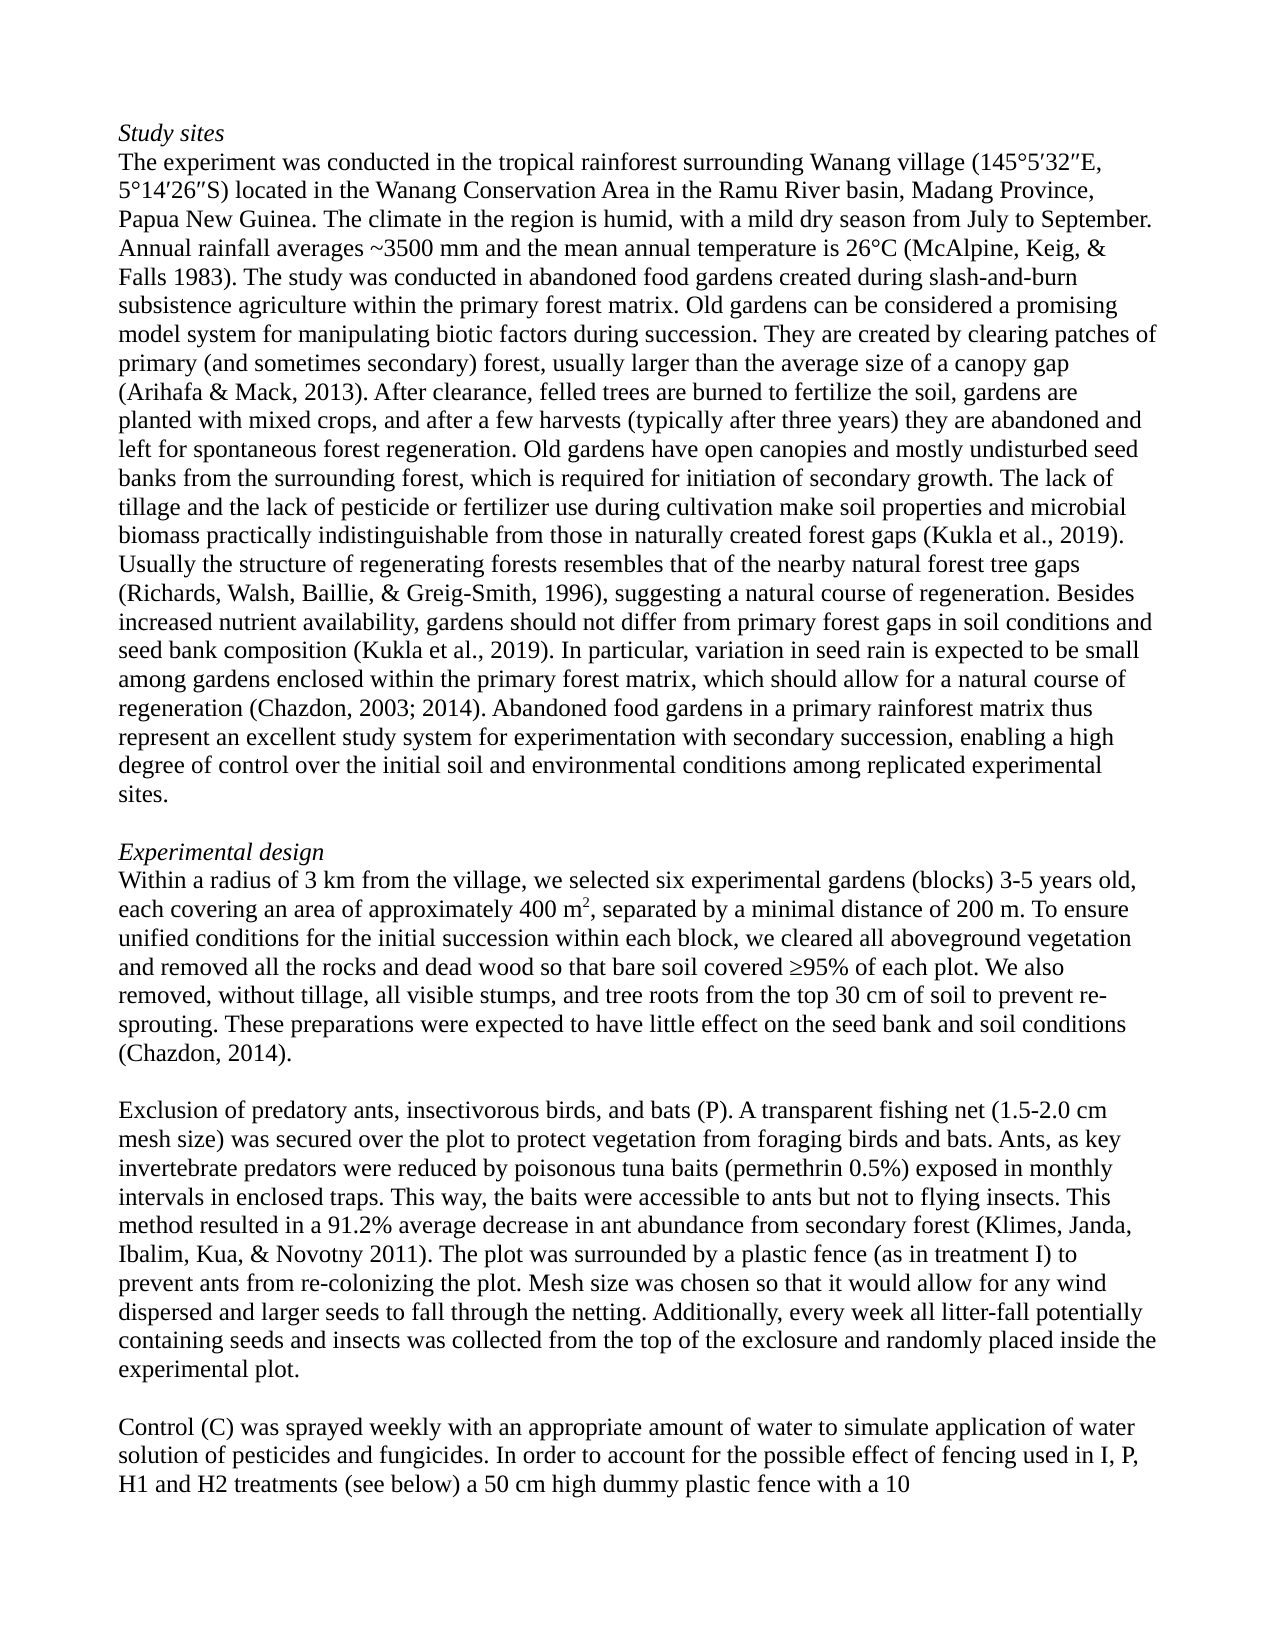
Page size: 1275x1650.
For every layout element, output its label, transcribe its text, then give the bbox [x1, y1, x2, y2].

text Experimental design [118, 837, 1157, 866]
text Exclusion of predatory ants, insectivorous birds, and bats (P). A transparent fishing net (1.5-2.0 cm mesh size) was secured over the plot to protect vegetation from foraging birds and bats. Ants, as key invertebrate predators were reduced by poisonous tuna baits (permethrin 0.5%) exposed in monthly intervals in enclosed traps. This way, the baits were accessible to ants but not to flying insects. This method resulted in a 91.2% average decrease in ant abundance from secondary forest (Klimes, Janda, Ibalim, Kua, & Novotny 2011). The plot was surrounded by a plastic fence (as in treatment I) to prevent ants from re-colonizing the plot. Mesh size was chosen so that it would allow for any wind dispersed and larger seeds to fall through the netting. Additionally, every week all litter-fall potentially containing seeds and insects was collected from the top of the exclosure and randomly placed inside the experimental plot. [118, 1096, 1157, 1383]
text Study sites [118, 118, 1157, 147]
text The experiment was conducted in the tropical rainforest surrounding Wanang village (145°5′32″E, 5°14′26″S) located in the Wanang Conservation Area in the Ramu River basin, Madang Province, Papua New Guinea. The climate in the region is humid, with a mild dry season from July to September. Annual rainfall averages ~3500 mm and the mean annual temperature is 26°C (McAlpine, Keig, & Falls 1983). The study was conducted in abandoned food gardens created during slash-and-burn subsistence agriculture within the primary forest matrix. Old gardens can be considered a promising model system for manipulating biotic factors during succession. They are created by clearing patches of primary (and sometimes secondary) forest, usually larger than the average size of a canopy gap (Arihafa & Mack, 2013). After clearance, felled trees are burned to fertilize the soil, gardens are planted with mixed crops, and after a few harvests (typically after three years) they are abandoned and left for spontaneous forest regeneration. Old gardens have open canopies and mostly undisturbed seed banks from the surrounding forest, which is required for initiation of secondary growth. The lack of tillage and the lack of pesticide or fertilizer use during cultivation make soil properties and microbial biomass practically indistinguishable from those in naturally created forest gaps (Kukla et al., 2019). Usually the structure of regenerating forests resembles that of the nearby natural forest tree gaps (Richards, Walsh, Baillie, & Greig-Smith, 1996), suggesting a natural course of regeneration. Besides increased nutrient availability, gardens should not differ from primary forest gaps in soil conditions and seed bank composition (Kukla et al., 2019). In particular, variation in seed rain is expected to be small among gardens enclosed within the primary forest matrix, which should allow for a natural course of regeneration (Chazdon, 2003; 2014). Abandoned food gardens in a primary rainforest matrix thus represent an excellent study system for experimentation with secondary succession, enabling a high degree of control over the initial soil and environmental conditions among replicated experimental sites. [118, 147, 1157, 808]
text Within a radius of 3 km from the village, we selected six experimental gardens (blocks) 3-5 years old, each covering an area of approximately 400 m2, separated by a minimal distance of 200 m. To ensure unified conditions for the initial succession within each block, we cleared all aboveground vegetation and removed all the rocks and dead wood so that bare soil covered ≥95% of each plot. We also removed, without tillage, all visible stumps, and tree roots from the top 30 cm of soil to prevent re-sprouting. These preparations were expected to have little effect on the seed bank and soil conditions (Chazdon, 2014). [118, 866, 1157, 1067]
text Control (C) was sprayed weekly with an appropriate amount of water to simulate application of water solution of pesticides and fungicides. In order to account for the possible effect of fencing used in I, P, H1 and H2 treatments (see below) a 50 cm high dummy plastic fence with a 10 [118, 1412, 1157, 1498]
